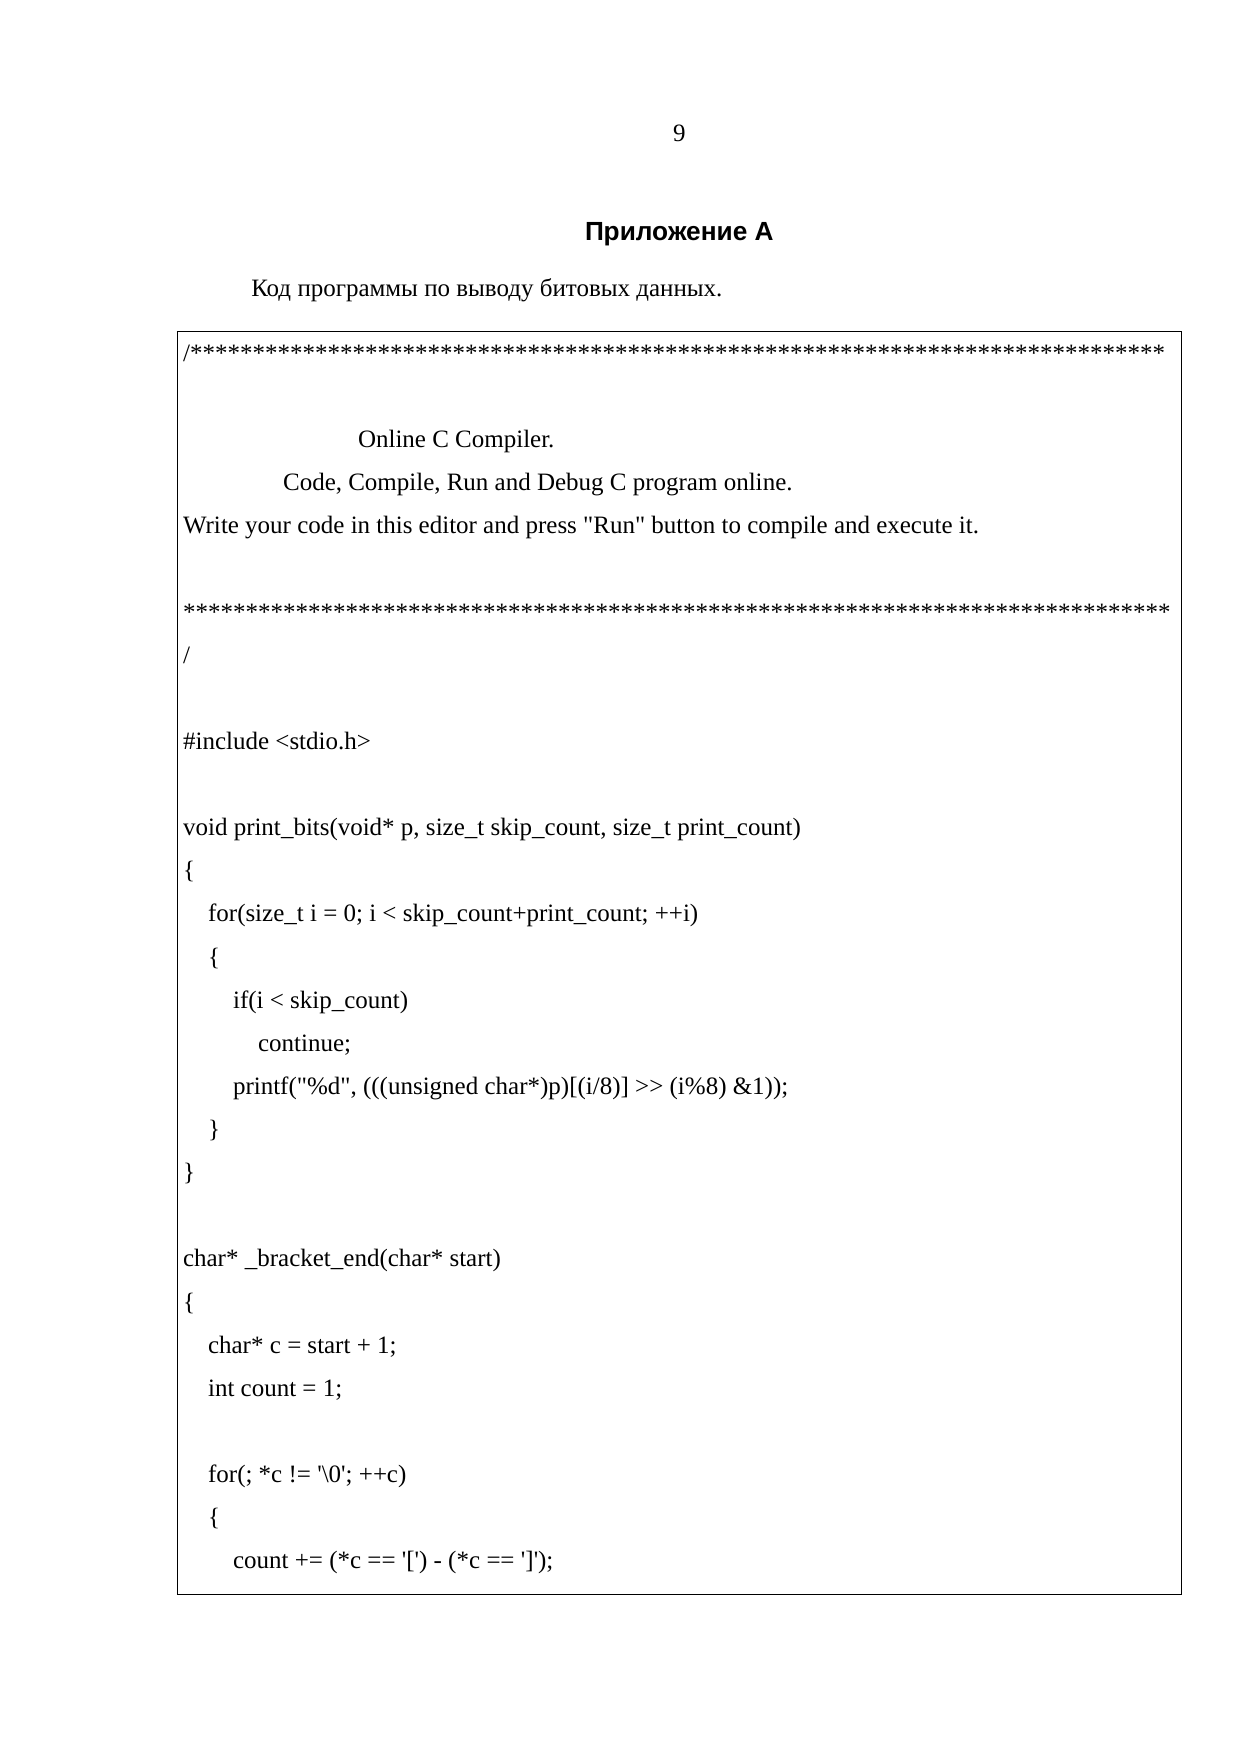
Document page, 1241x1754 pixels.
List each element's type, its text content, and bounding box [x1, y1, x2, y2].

subtitle Приложение А [177, 216, 1181, 246]
table_header /****************************************************************************** Online C Compiler. Code, Compile, Run and Debug C program online. Write your code in this editor and press "Run" button to compile and execute it. *******************************************************************************/ #include <stdio.h> void print_bits(void* p, size_t skip_count, size_t print_count) { for(size_t i = 0; i < skip_count+print_count; ++i) { if(i < skip_count) continue; printf("%d", (((unsigned char*)p)[(i/8)] >> (i%8) &1)); } } char* _bracket_end(char* start) { char* c = start + 1; int count = 1; for(; *c != '\0'; ++c) { count += (*c == '[') - (*c == ']'); [178, 332, 1181, 1594]
text Код программы по выводу битовых данных. [177, 273, 1181, 302]
